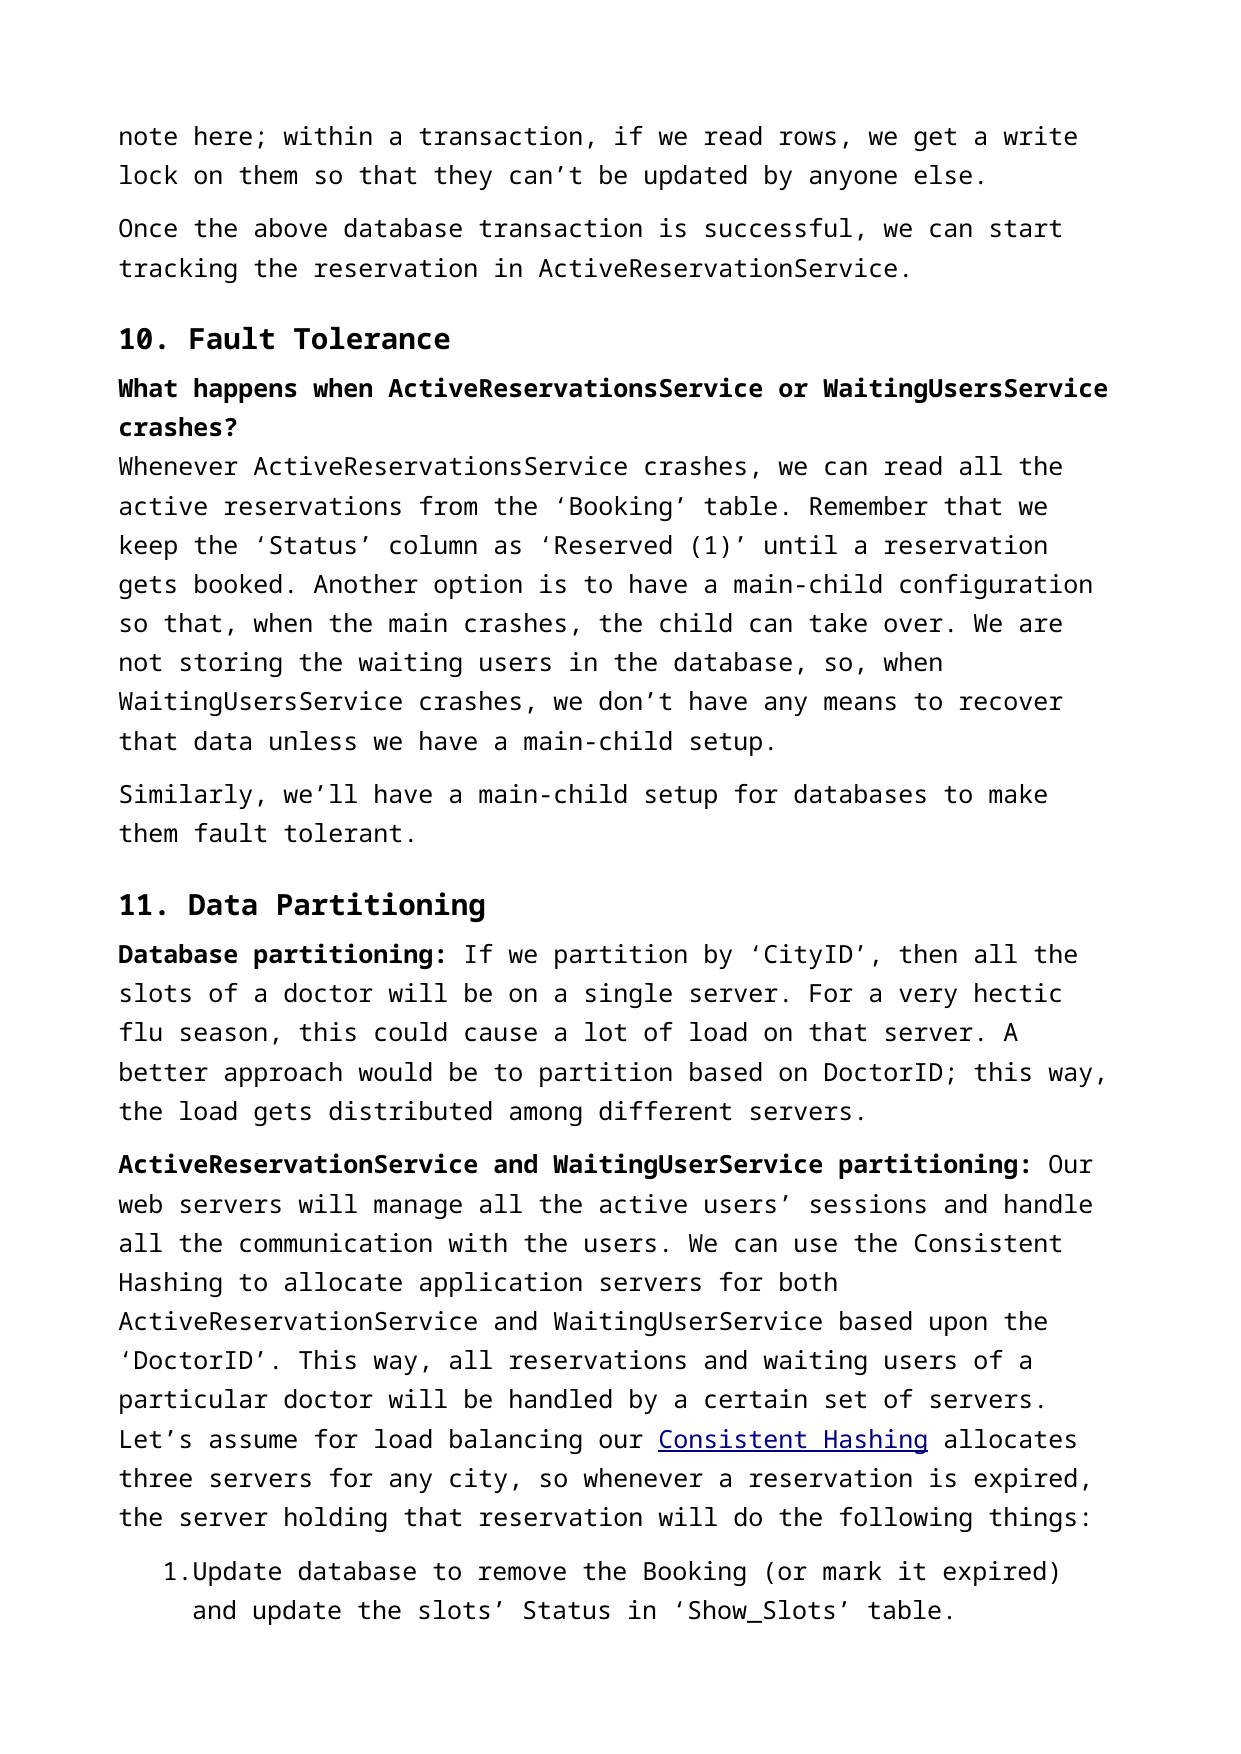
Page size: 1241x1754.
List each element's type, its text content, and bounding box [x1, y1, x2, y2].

subtitle 10. Fault Tolerance [118, 318, 1122, 358]
list Update database to remove the Booking (or mark it expired) and update the slots’ Status in ‘Show_Slots’ table. [162, 1553, 1122, 1627]
text ActiveReservationService and WaitingUserService partitioning: Our web servers will manage all the active users’ sessions and handle all the communication with the users. We can use the Consistent Hashing to allocate application servers for both ActiveReservationService and WaitingUserService based upon the ‘DoctorID’. This way, all reservations and waiting users of a particular doctor will be handled by a certain set of servers. Let’s assume for load balancing our Consistent Hashing allocates three servers for any city, so whenever a reservation is expired, the server holding that reservation will do the following things: [118, 1147, 1122, 1534]
text note here; within a transaction, if we read rows, we get a write lock on them so that they can’t be updated by anyone else. [118, 118, 1122, 191]
text Once the above database transaction is successful, we can start tracking the reservation in ActiveReservationService. [118, 211, 1122, 284]
subtitle 11. Data Partitioning [118, 884, 1122, 924]
text Database partitioning: If we partition by ‘CityID’, then all the slots of a doctor will be on a single server. For a very hectic flu season, this could cause a lot of load on that server. A better approach would be to partition based on DoctorID; this way, the load gets distributed among different servers. [118, 937, 1122, 1127]
text Similarly, we’ll have a main-child setup for databases to make them fault tolerant. [118, 777, 1122, 850]
text What happens when ActiveReservationsService or WaitingUsersService crashes? Whenever ActiveReservationsService crashes, we can read all the active reservations from the ‘Booking’ table. Remember that we keep the ‘Status’ column as ‘Reserved (1)’ until a reservation gets booked. Another option is to have a main-child configuration so that, when the main crashes, the child can take over. We are not storing the waiting users in the database, so, when WaitingUsersService crashes, we don’t have any means to recover that data unless we have a main-child setup. [118, 371, 1122, 757]
